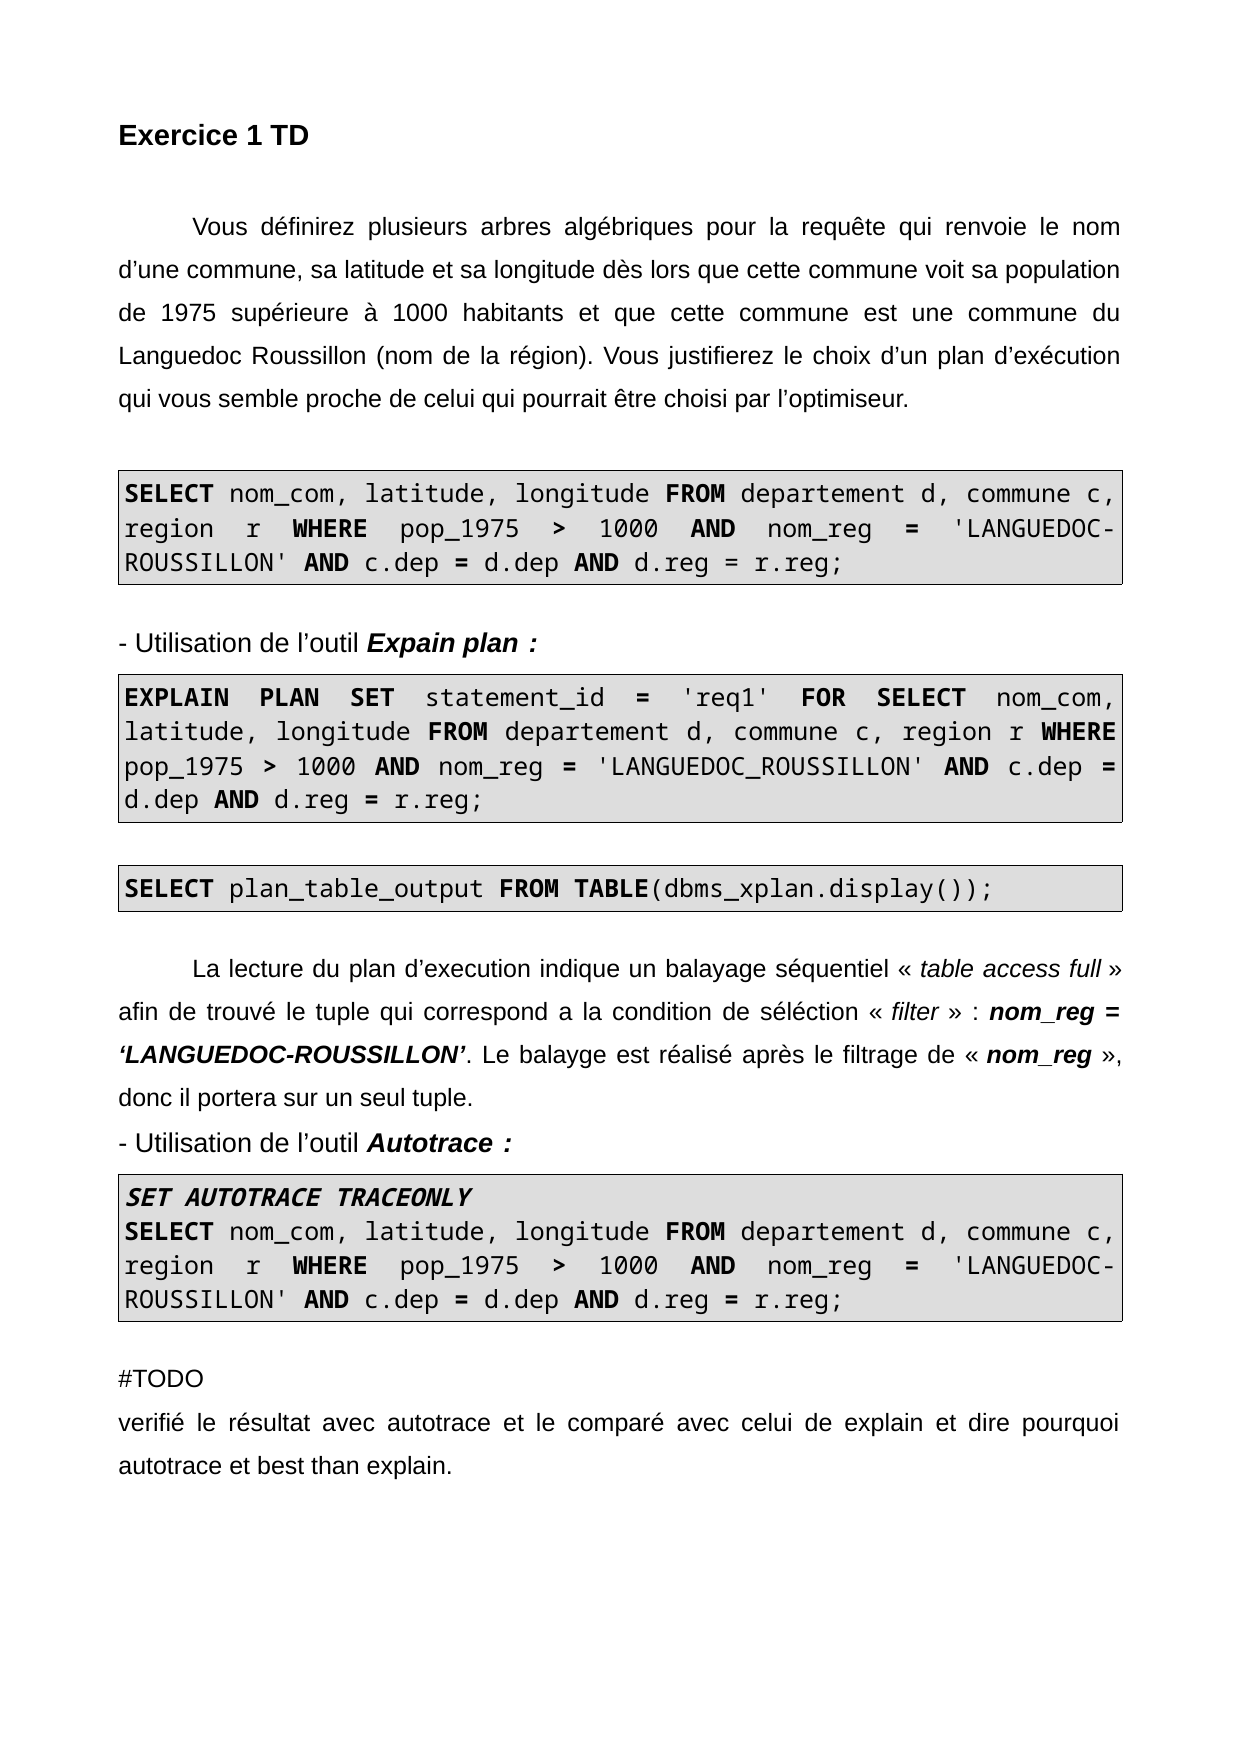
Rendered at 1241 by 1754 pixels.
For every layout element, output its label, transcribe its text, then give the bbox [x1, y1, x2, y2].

table_header SET AUTOTRACE TRACEONLY SELECT nom_com, latitude, longitude FROM departement d, commune c, region r WHERE pop_1975 > 1000 AND nom_reg = 'LANGUEDOC-ROUSSILLON' AND c.dep = d.dep AND d.reg = r.reg; [119, 1175, 1122, 1321]
text Exercice 1 TD [118, 118, 1122, 152]
text La lecture du plan d’execution indique un balayage séquentiel « table access full » afin de trouvé le tuple qui correspond a la condition de séléction « filter » : nom_reg = ‘LANGUEDOC-ROUSSILLON’. Le balayge est réalisé après le filtrage de « nom_reg », donc il portera sur un seul tuple. [118, 954, 1122, 1112]
table_header SELECT plan_table_output FROM TABLE(dbms_xplan.display()); [119, 866, 1122, 911]
text #TODO [118, 1364, 1122, 1393]
table_header SELECT nom_com, latitude, longitude FROM departement d, commune c, region r WHERE pop_1975 > 1000 AND nom_reg = 'LANGUEDOC-ROUSSILLON' AND c.dep = d.dep AND d.reg = r.reg; [119, 471, 1122, 584]
text Vous définirez plusieurs arbres algébriques pour la requête qui renvoie le nom d’une commune, sa latitude et sa longitude dès lors que cette commune voit sa population de 1975 supérieure à 1000 habitants et que cette commune est une commune du Languedoc Roussillon (nom de la région). Vous justifierez le choix d’un plan d’exécution qui vous semble proche de celui qui pourrait être choisi par l’optimiseur. [118, 212, 1122, 413]
text - Utilisation de l’outil Autotrace : [118, 1127, 1122, 1158]
text - Utilisation de l’outil Expain plan : [118, 627, 1122, 658]
text verifié le résultat avec autotrace et le comparé avec celui de explain et dire pourquoi autotrace et best than explain. [118, 1408, 1122, 1479]
table_header EXPLAIN PLAN SET statement_id = 'req1' FOR SELECT nom_com, latitude, longitude FROM departement d, commune c, region r WHERE pop_1975 > 1000 AND nom_reg = 'LANGUEDOC_ROUSSILLON' AND c.dep = d.dep AND d.reg = r.reg; [119, 675, 1122, 822]
